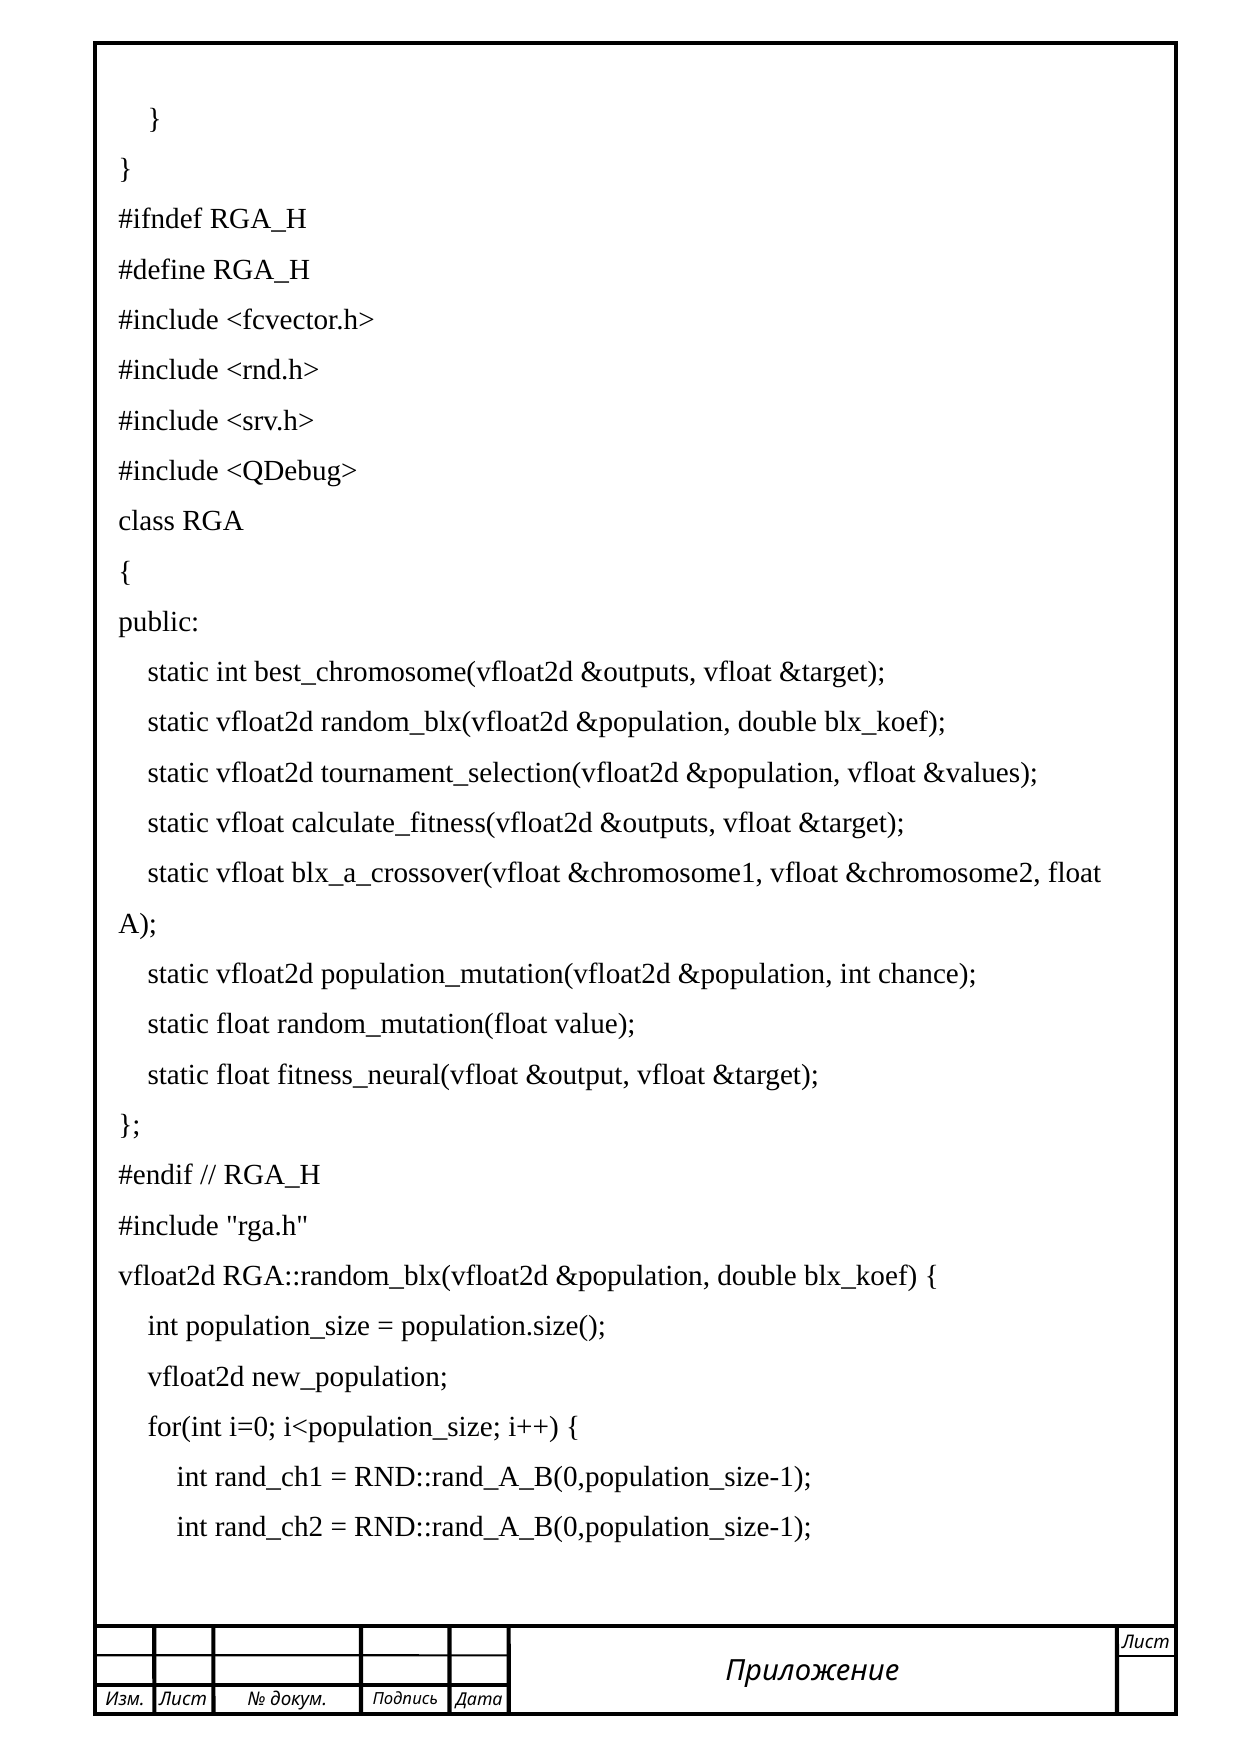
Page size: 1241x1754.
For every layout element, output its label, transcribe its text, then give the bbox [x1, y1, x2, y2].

text class RGA [118, 503, 1122, 537]
text }; [118, 1107, 1122, 1141]
text public: [118, 604, 1122, 637]
text #endif // RGA_H [118, 1157, 1122, 1191]
text #include <fcvector.h> [118, 302, 1122, 336]
text static vfloat blx_a_crossover(vfloat &chromosome1, vfloat &chromosome2, float A); [118, 856, 1122, 939]
text static vfloat calculate_fitness(vfloat2d &outputs, vfloat &target); [118, 805, 1122, 839]
text static float fitness_neural(vfloat &output, vfloat &target); [118, 1057, 1122, 1090]
text #include <QDebug> [118, 453, 1122, 487]
text { [118, 554, 1122, 587]
text vfloat2d RGA::random_blx(vfloat2d &population, double blx_koef) { [118, 1258, 1122, 1292]
text [118, 1560, 1122, 1593]
text int population_size = population.size(); [118, 1308, 1122, 1342]
text for(int i=0; i<population_size; i++) { [118, 1409, 1122, 1442]
text static float random_mutation(float value); [118, 1006, 1122, 1040]
text #include <srv.h> [118, 403, 1122, 436]
text } [118, 101, 1122, 134]
text vfloat2d new_population; [118, 1359, 1122, 1392]
text int rand_ch2 = RND::rand_A_B(0,population_size-1); [118, 1509, 1122, 1543]
text #ifndef RGA_H [118, 201, 1122, 235]
text int rand_ch1 = RND::rand_A_B(0,population_size-1); [118, 1459, 1122, 1493]
text } [118, 151, 1122, 185]
text static vfloat2d random_blx(vfloat2d &population, double blx_koef); [118, 704, 1122, 738]
text static vfloat2d population_mutation(vfloat2d &population, int chance); [118, 956, 1122, 990]
text #include <rnd.h> [118, 352, 1122, 386]
text #define RGA_H [118, 252, 1122, 285]
text static vfloat2d tournament_selection(vfloat2d &population, vfloat &values); [118, 755, 1122, 788]
text static int best_chromosome(vfloat2d &outputs, vfloat &target); [118, 654, 1122, 688]
text #include "rga.h" [118, 1208, 1122, 1241]
